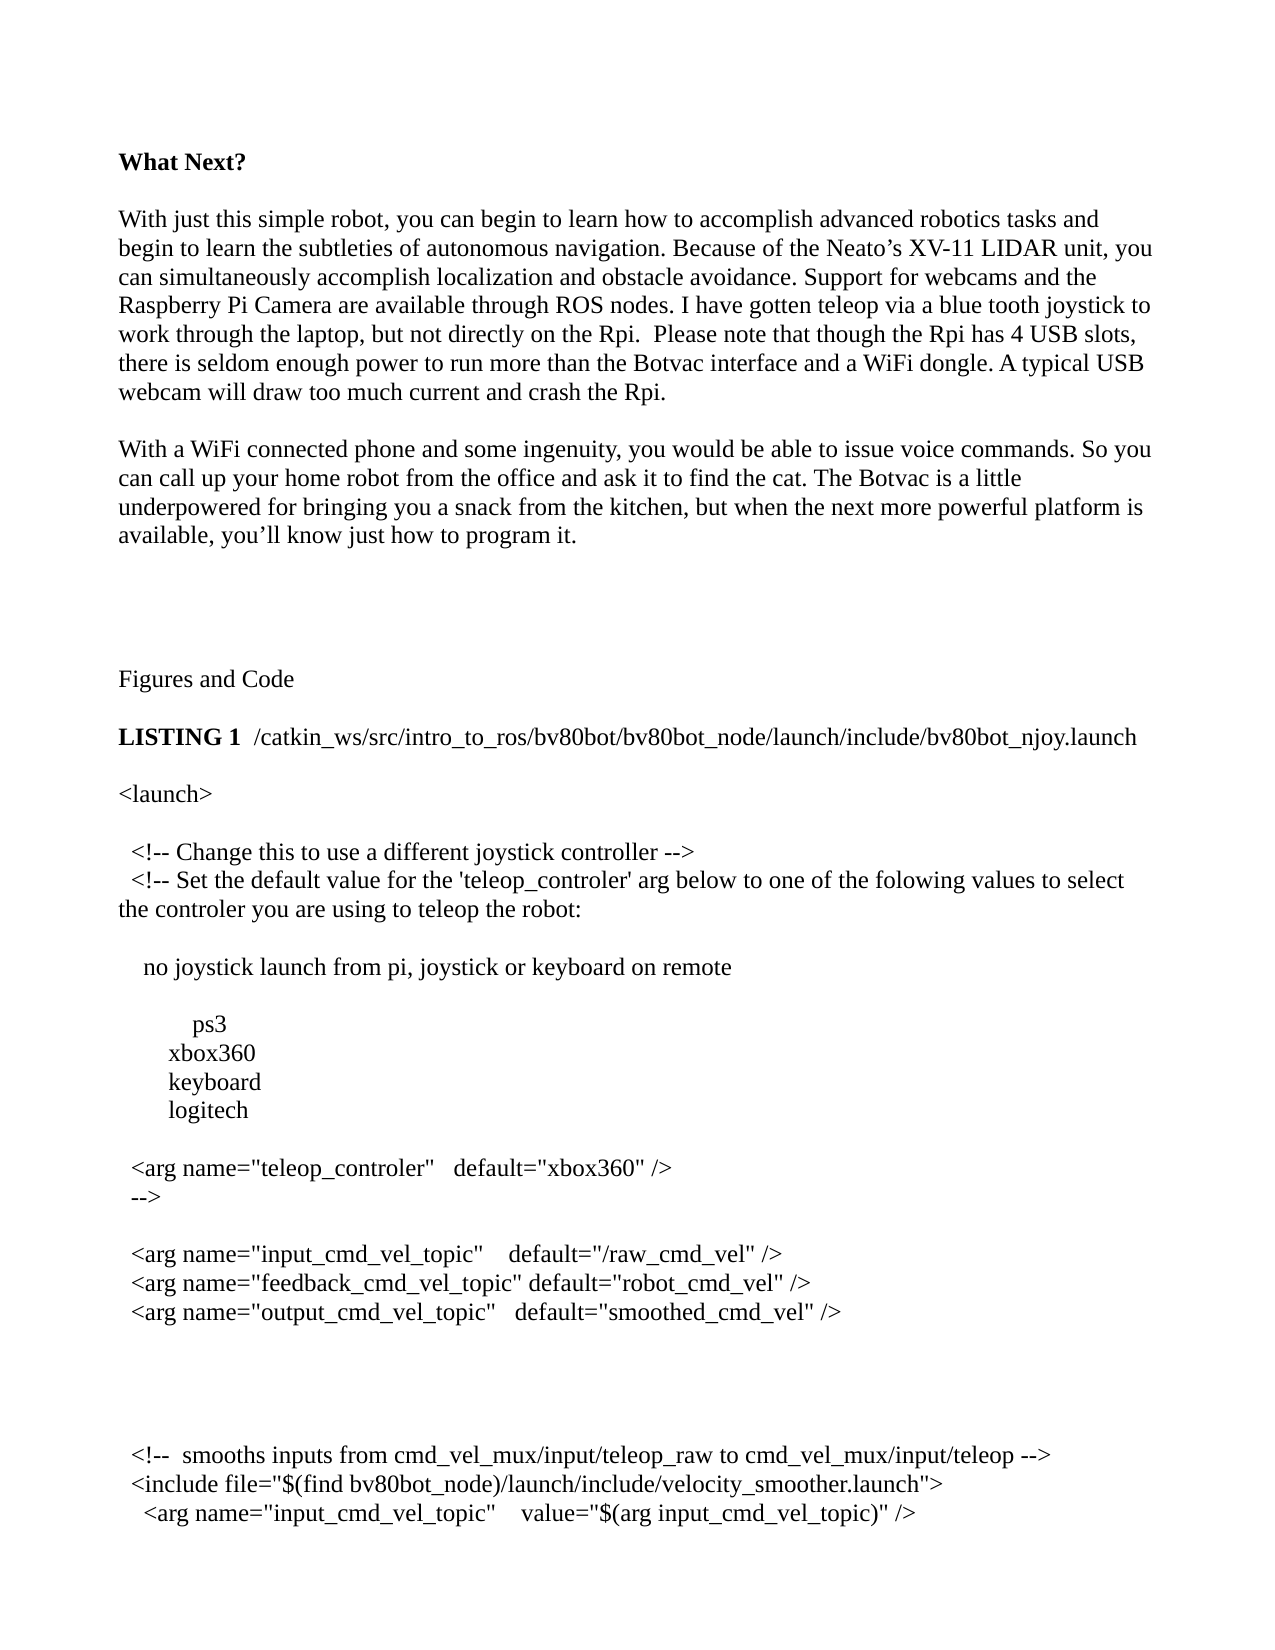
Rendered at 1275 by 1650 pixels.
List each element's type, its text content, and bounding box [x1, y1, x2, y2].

text <arg name="output_cmd_vel_topic" default="smoothed_cmd_vel" /> [118, 1297, 1157, 1326]
text <!-- smooths inputs from cmd_vel_mux/input/teleop_raw to cmd_vel_mux/input/teleop --> [118, 1441, 1157, 1469]
text logitech [118, 1096, 1157, 1124]
text no joystick launch from pi, joystick or keyboard on remote [118, 952, 1157, 981]
text LISTING 1 /catkin_ws/src/intro_to_ros/bv80bot/bv80bot_node/launch/include/bv80bot_njoy.launch [118, 722, 1157, 751]
text <arg name="teleop_controler" default="xbox360" /> [118, 1153, 1157, 1182]
text <launch> [118, 779, 1157, 808]
text --> [118, 1182, 1157, 1211]
text What Next? [118, 147, 1157, 176]
text xbox360 [118, 1038, 1157, 1067]
text <!-- Set the default value for the 'teleop_controler' arg below to one of the folowing values to select the controler you are using to teleop the robot: [118, 866, 1157, 923]
text keyboard [118, 1067, 1157, 1096]
text <include file="$(find bv80bot_node)/launch/include/velocity_smoother.launch"> [118, 1469, 1157, 1498]
text <arg name="input_cmd_vel_topic" default="/raw_cmd_vel" /> [118, 1239, 1157, 1268]
text <arg name="feedback_cmd_vel_topic" default="robot_cmd_vel" /> [118, 1268, 1157, 1297]
text Figures and Code [118, 664, 1157, 693]
text With a WiFi connected phone and some ingenuity, you would be able to issue voice commands. So you can call up your home robot from the office and ask it to find the cat. The Botvac is a little underpowered for bringing you a snack from the kitchen, but when the next more powerful platform is available, you’ll know just how to program it. [118, 434, 1157, 549]
text <arg name="input_cmd_vel_topic" value="$(arg input_cmd_vel_topic)" /> [118, 1498, 1157, 1527]
text <!-- Change this to use a different joystick controller --> [118, 837, 1157, 866]
text With just this simple robot, you can begin to learn how to accomplish advanced robotics tasks and begin to learn the subtleties of autonomous navigation. Because of the Neato’s XV-11 LIDAR unit, you can simultaneously accomplish localization and obstacle avoidance. Support for webcams and the Raspberry Pi Camera are available through ROS nodes. I have gotten teleop via a blue tooth joystick to work through the laptop, but not directly on the Rpi. Please note that though the Rpi has 4 USB slots, there is seldom enough power to run more than the Botvac interface and a WiFi dongle. A typical USB webcam will draw too much current and crash the Rpi. [118, 204, 1157, 406]
text ps3 [118, 1009, 1157, 1038]
